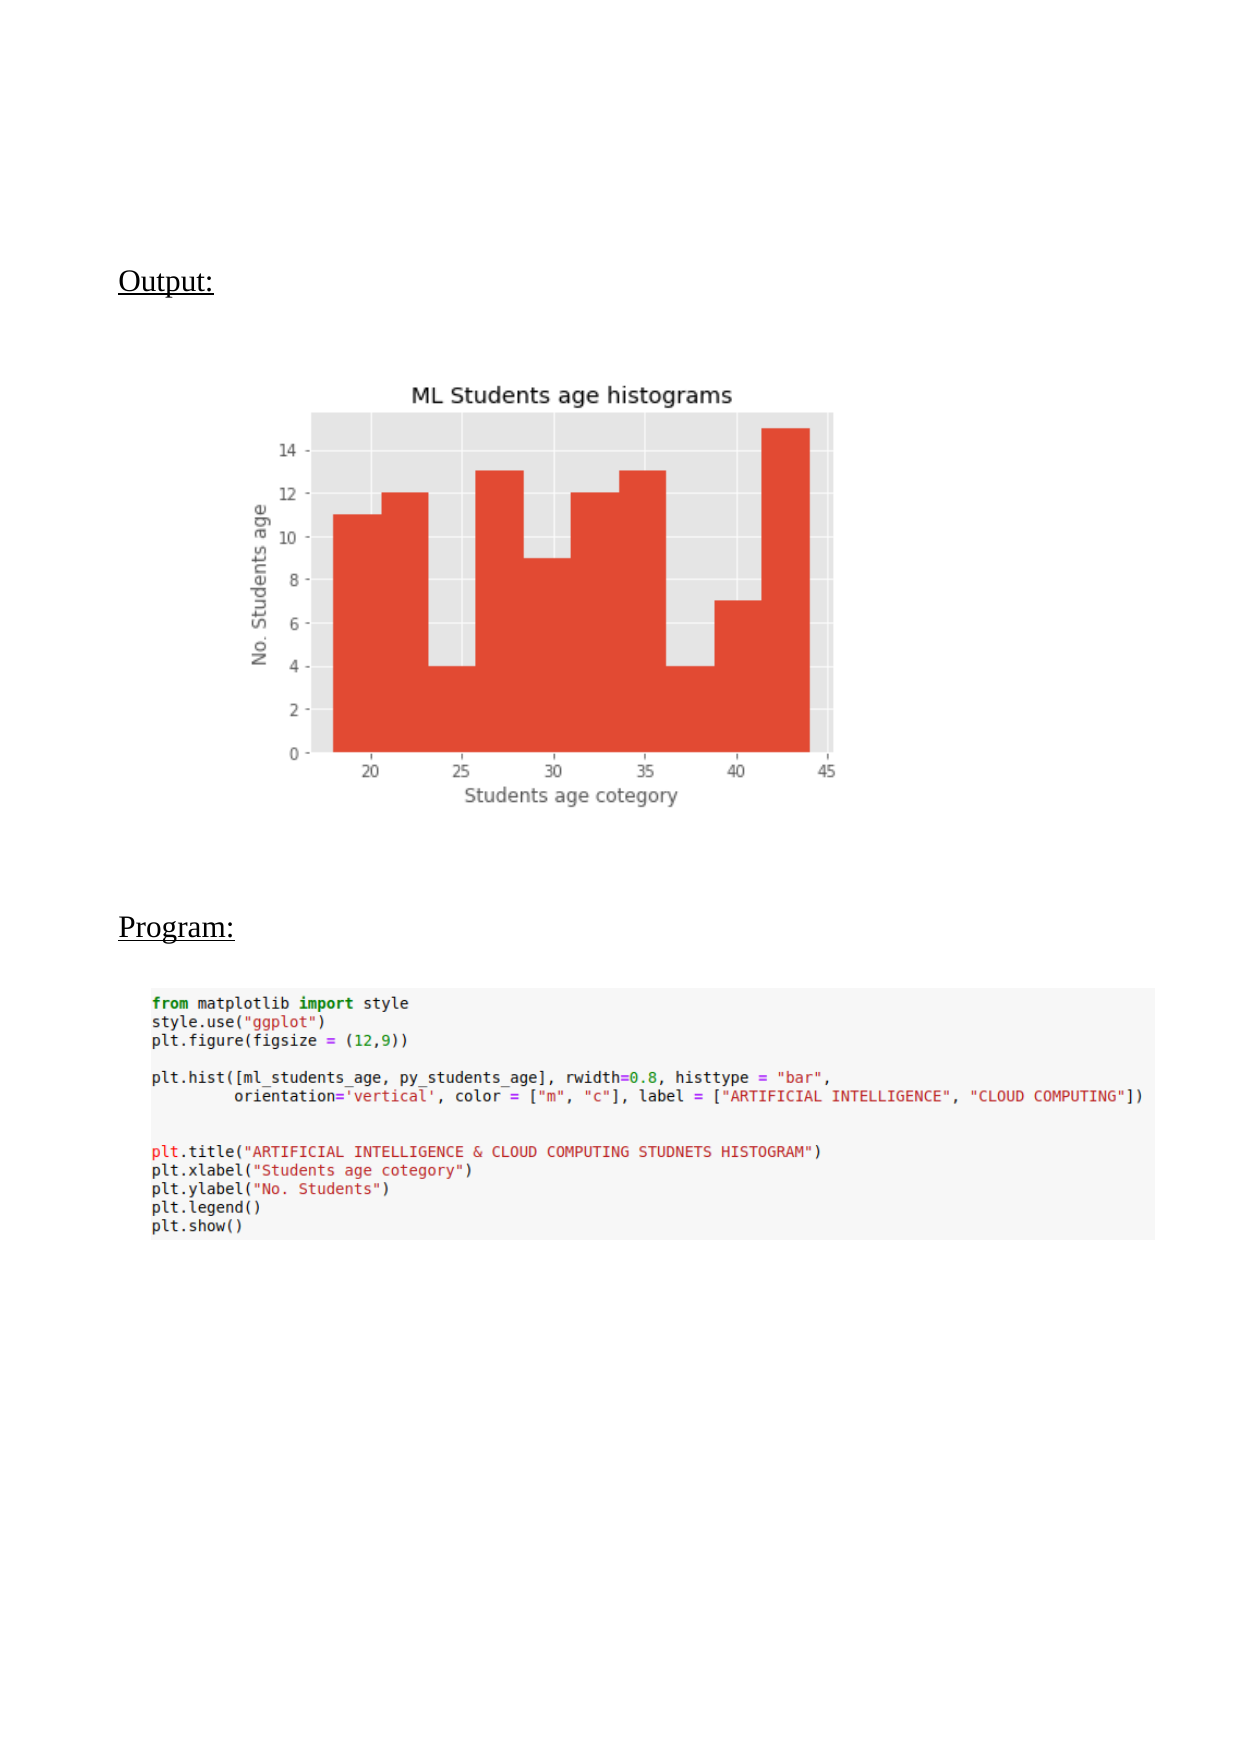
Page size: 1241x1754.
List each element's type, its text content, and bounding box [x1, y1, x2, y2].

text Program: [118, 909, 1122, 945]
picture [151, 988, 1155, 1240]
picture [238, 369, 893, 826]
text Output: [118, 262, 1122, 298]
